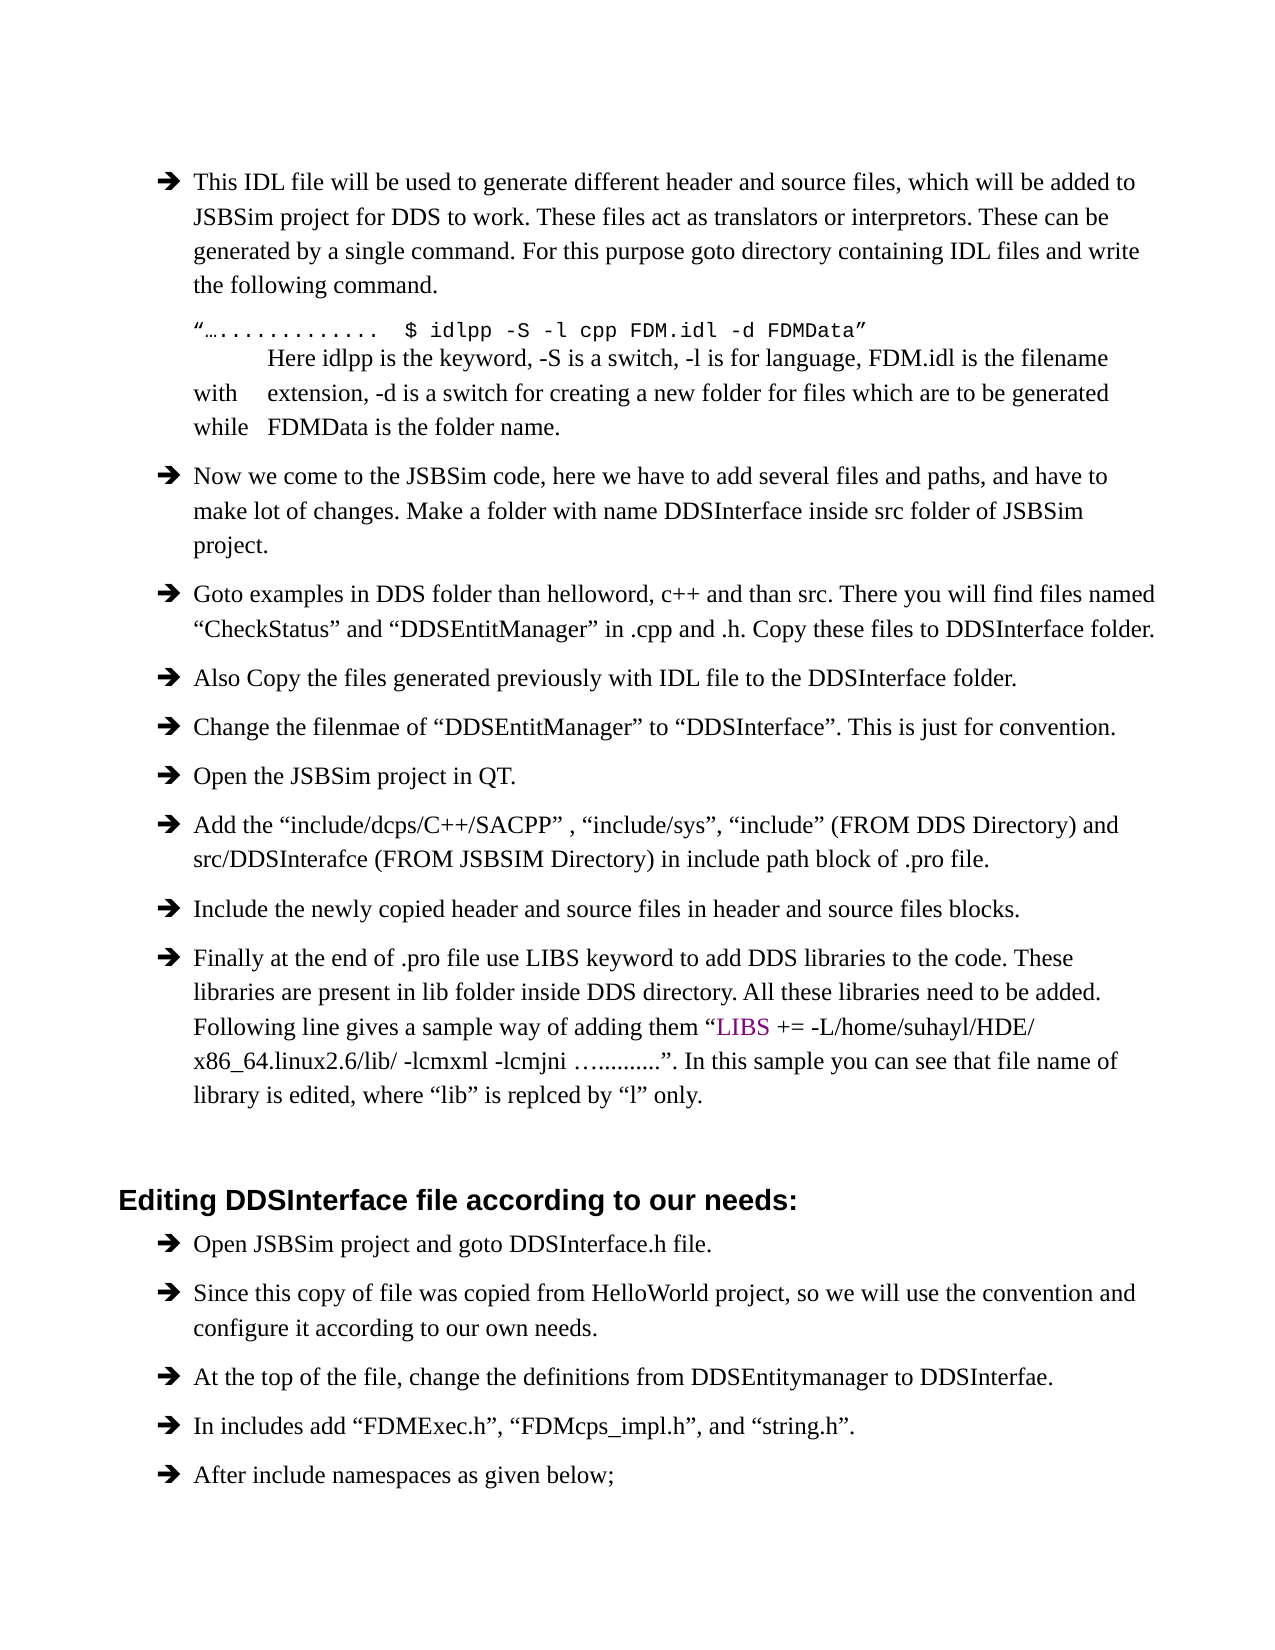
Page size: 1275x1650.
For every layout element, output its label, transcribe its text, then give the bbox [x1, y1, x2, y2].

list Open the JSBSim project in QT. [156, 761, 1157, 790]
list Change the filenmae of “DDSEntitManager” to “DDSInterface”. This is just for convention. [156, 712, 1157, 741]
list Add the “include/dcps/C++/SACPP” , “include/sys”, “include” (FROM DDS Directory) and src/DDSInterafce (FROM JSBSIM Directory) in include path block of .pro file. [156, 810, 1157, 873]
list After include namespaces as given below; [156, 1460, 1157, 1489]
list In includes add “FDMExec.h”, “FDMcps_impl.h”, and “string.h”. [156, 1411, 1157, 1440]
text Here idlpp is the keyword, -S is a switch, -l is for language, FDM.idl is the filename with extension, -d is a switch for creating a new folder for files which are to be generated while FDMData is the folder name. [193, 343, 1157, 441]
list Open JSBSim project and goto DDSInterface.h file. [156, 1229, 1157, 1258]
list Goto examples in DDS folder than helloword, c++ and than src. There you will find files named “CheckStatus” and “DDSEntitManager” in .cpp and .h. Copy these files to DDSInterface folder. [156, 579, 1157, 643]
list Finally at the end of .pro file use LIBS keyword to add DDS libraries to the code. These libraries are present in lib folder inside DDS directory. All these libraries need to be added. Following line gives a sample way of adding them “LIBS += -L/home/suhayl/HDE/ x86_64.linux2.6/lib/ -lcmxml -lcmjni …..........”. In this sample you can see that file name of library is edited, where “lib” is replced by “l” only. [156, 943, 1157, 1109]
list At the top of the file, change the definitions from DDSEntitymanager to DDSInterfae. [156, 1362, 1157, 1391]
text “…............. $ idlpp -S -l cpp FDM.idl -d FDMData” [118, 320, 1157, 343]
list Now we come to the JSBSim code, here we have to add several files and paths, and have to make lot of changes. Make a folder with name DDSInterface inside src folder of JSBSim project. [156, 461, 1157, 559]
list Since this copy of file was copied from HelloWorld project, so we will use the convention and configure it according to our own needs. [156, 1278, 1157, 1342]
subtitle Editing DDSInterface file according to our needs: [118, 1183, 1157, 1217]
list Also Copy the files generated previously with IDL file to the DDSInterface folder. [156, 663, 1157, 692]
list Include the newly copied header and source files in header and source files blocks. [156, 894, 1157, 922]
list This IDL file will be used to generate different header and source files, which will be added to JSBSim project for DDS to work. These files act as translators or interpretors. These can be generated by a single command. For this purpose goto directory containing IDL files and write the following command. [156, 167, 1157, 299]
